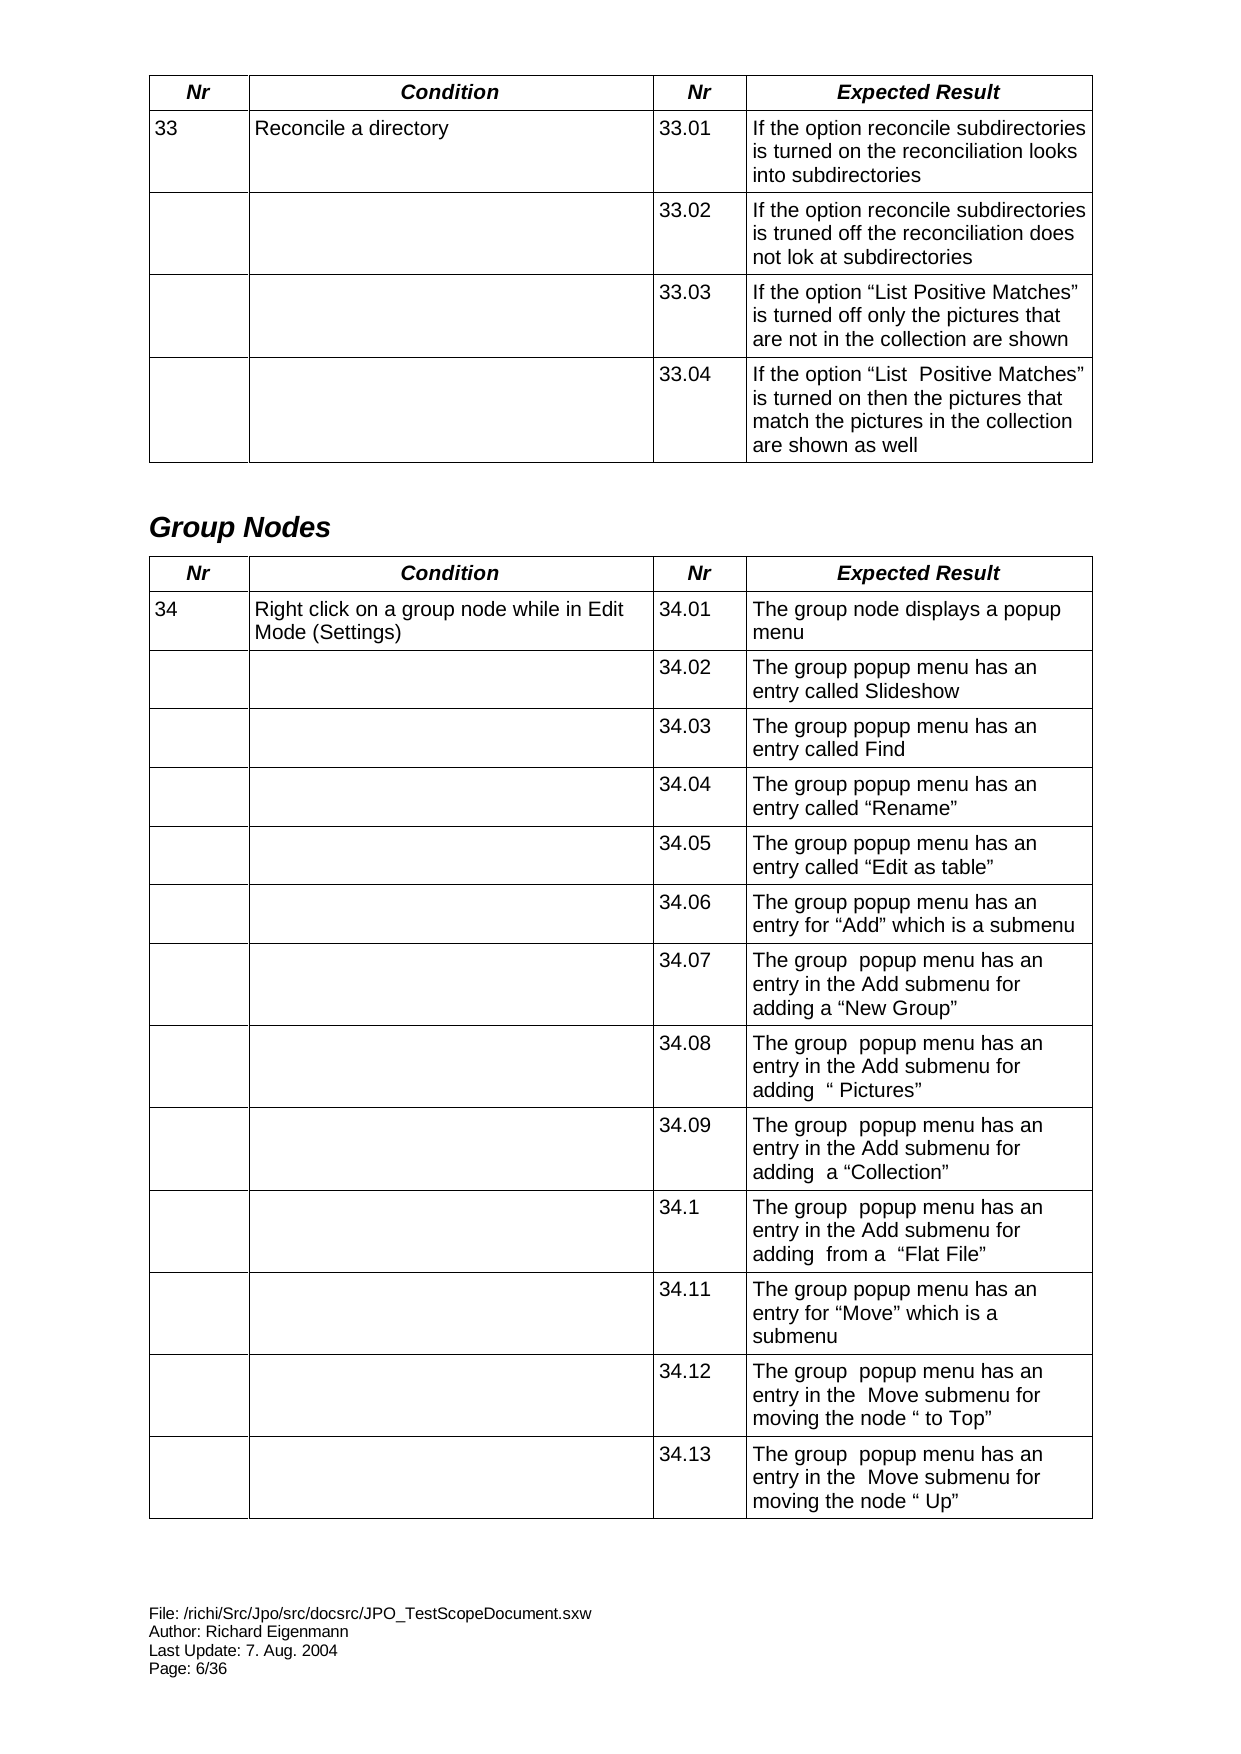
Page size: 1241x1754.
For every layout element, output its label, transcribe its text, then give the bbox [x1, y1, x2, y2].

table_cell 34.06 [654, 885, 746, 943]
table_cell 34.09 [654, 1108, 746, 1190]
table_cell [150, 885, 248, 943]
table_cell 34.11 [654, 1273, 746, 1354]
table_header Nr [150, 557, 248, 591]
table_cell The group popup menu has an entry for “Move” which is a submenu [747, 1273, 1092, 1354]
table_cell [250, 358, 653, 462]
table_cell 34.01 [654, 592, 746, 650]
table_cell The group node displays a popup menu [747, 592, 1092, 650]
table_cell 34.13 [654, 1437, 746, 1518]
table_cell [150, 358, 248, 462]
table_cell 33.04 [654, 358, 746, 462]
table_cell [250, 1437, 653, 1518]
table_cell 34.05 [654, 827, 746, 884]
table_cell The group popup menu has an entry called “Edit as table” [747, 827, 1092, 884]
table_cell 34.02 [654, 651, 746, 708]
table_cell If the option reconcile subdirectories is truned off the reconciliation does not lok at subdirectories [747, 193, 1092, 274]
table_cell Reconcile a directory [250, 111, 653, 192]
table_cell [150, 827, 248, 884]
table_cell The group popup menu has an entry in the Add submenu for adding from a “Flat File” [747, 1191, 1092, 1272]
table_cell [150, 1355, 248, 1436]
table_cell 33.02 [654, 193, 746, 274]
table_cell [250, 1355, 653, 1436]
table_cell The group popup menu has an entry in the Add submenu for adding “ Pictures” [747, 1026, 1092, 1107]
table_cell [250, 885, 653, 943]
table_cell [150, 651, 248, 708]
table_cell [150, 1026, 248, 1107]
table_cell [250, 944, 653, 1025]
table_cell [250, 1273, 653, 1354]
table_cell [150, 275, 248, 357]
table_cell [150, 1437, 248, 1518]
table_header Condition [250, 76, 653, 110]
table_cell [250, 1026, 653, 1107]
table_cell 34.12 [654, 1355, 746, 1436]
table_cell 34.04 [654, 768, 746, 826]
table_header Expected Result [747, 76, 1092, 110]
table_cell Right click on a group node while in Edit Mode (Settings) [250, 592, 653, 650]
table_cell 34.08 [654, 1026, 746, 1107]
table_cell [250, 709, 653, 767]
table_cell [150, 1108, 248, 1190]
table_cell The group popup menu has an entry in the Move submenu for moving the node “ Up” [747, 1437, 1092, 1518]
subtitle Group Nodes [148, 511, 1092, 543]
table_header Nr [654, 76, 746, 110]
table_cell [150, 1191, 248, 1272]
table_cell The group popup menu has an entry in the Add submenu for adding a “New Group” [747, 944, 1092, 1025]
table_cell [250, 827, 653, 884]
table_cell [250, 1191, 653, 1272]
table_cell [150, 709, 248, 767]
table_cell 33.01 [654, 111, 746, 192]
table_cell The group popup menu has an entry in the Move submenu for moving the node “ to Top” [747, 1355, 1092, 1436]
table_cell 34.07 [654, 944, 746, 1025]
table_cell [150, 768, 248, 826]
table_cell The group popup menu has an entry in the Add submenu for adding a “Collection” [747, 1108, 1092, 1190]
table_cell The group popup menu has an entry called Slideshow [747, 651, 1092, 708]
table_header Expected Result [747, 557, 1092, 591]
table_header Condition [250, 557, 653, 591]
table_cell The group popup menu has an entry called “Rename” [747, 768, 1092, 826]
table_cell [150, 944, 248, 1025]
table_cell 33.03 [654, 275, 746, 357]
table_cell 34.1 [654, 1191, 746, 1272]
table_header Nr [150, 76, 248, 110]
table_cell [250, 651, 653, 708]
table_cell [250, 768, 653, 826]
table_cell [250, 193, 653, 274]
table_header Nr [654, 557, 746, 591]
table_cell If the option reconcile subdirectories is turned on the reconciliation looks into subdirectories [747, 111, 1092, 192]
table_cell [250, 1108, 653, 1190]
table_cell [150, 1273, 248, 1354]
table_cell The group popup menu has an entry for “Add” which is a submenu [747, 885, 1092, 943]
table_cell 34.03 [654, 709, 746, 767]
table_cell If the option “List Positive Matches” is turned off only the pictures that are not in the collection are shown [747, 275, 1092, 357]
table_cell 33 [150, 111, 248, 192]
table_cell If the option “List Positive Matches” is turned on then the pictures that match the pictures in the collection are shown as well [747, 358, 1092, 462]
table_cell [250, 275, 653, 357]
table_cell The group popup menu has an entry called Find [747, 709, 1092, 767]
table_cell [150, 193, 248, 274]
table_cell 34 [150, 592, 248, 650]
